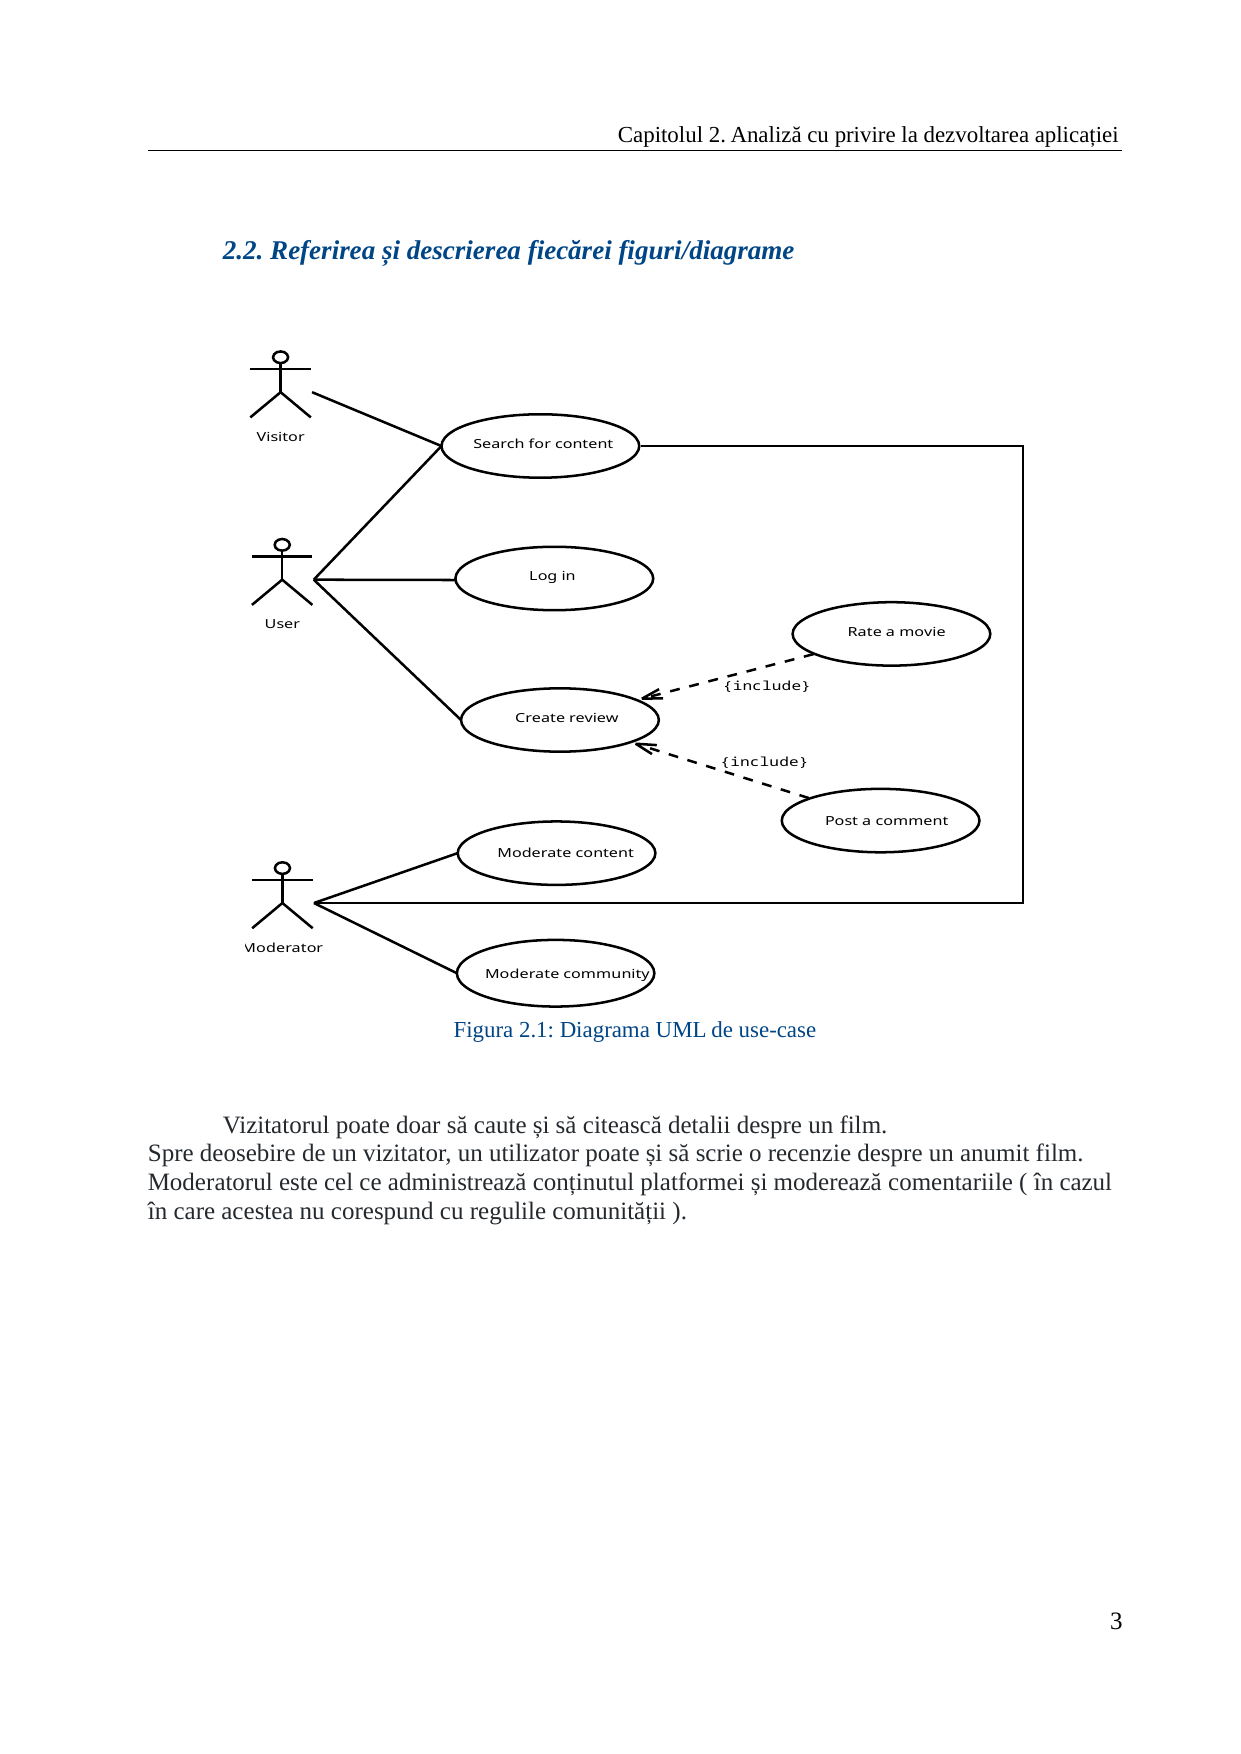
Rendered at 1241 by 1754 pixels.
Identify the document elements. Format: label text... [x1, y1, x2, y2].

text Vizitatorul poate doar să caute și să citească detalii despre un film. Spre deosebire de un vizitator, un utilizator poate și să scrie o recenzie despre un anumit film. Moderatorul este cel ce administrează conținutul platformei și moderează comentariile ( în cazul în care acestea nu corespund cu regulile comunității ). [148, 1110, 1122, 1225]
subtitle Referirea și descrierea fiecărei figuri/diagrame [223, 234, 1122, 265]
text Figura 2.1: Diagrama UML de use-case [246, 335, 1024, 1042]
